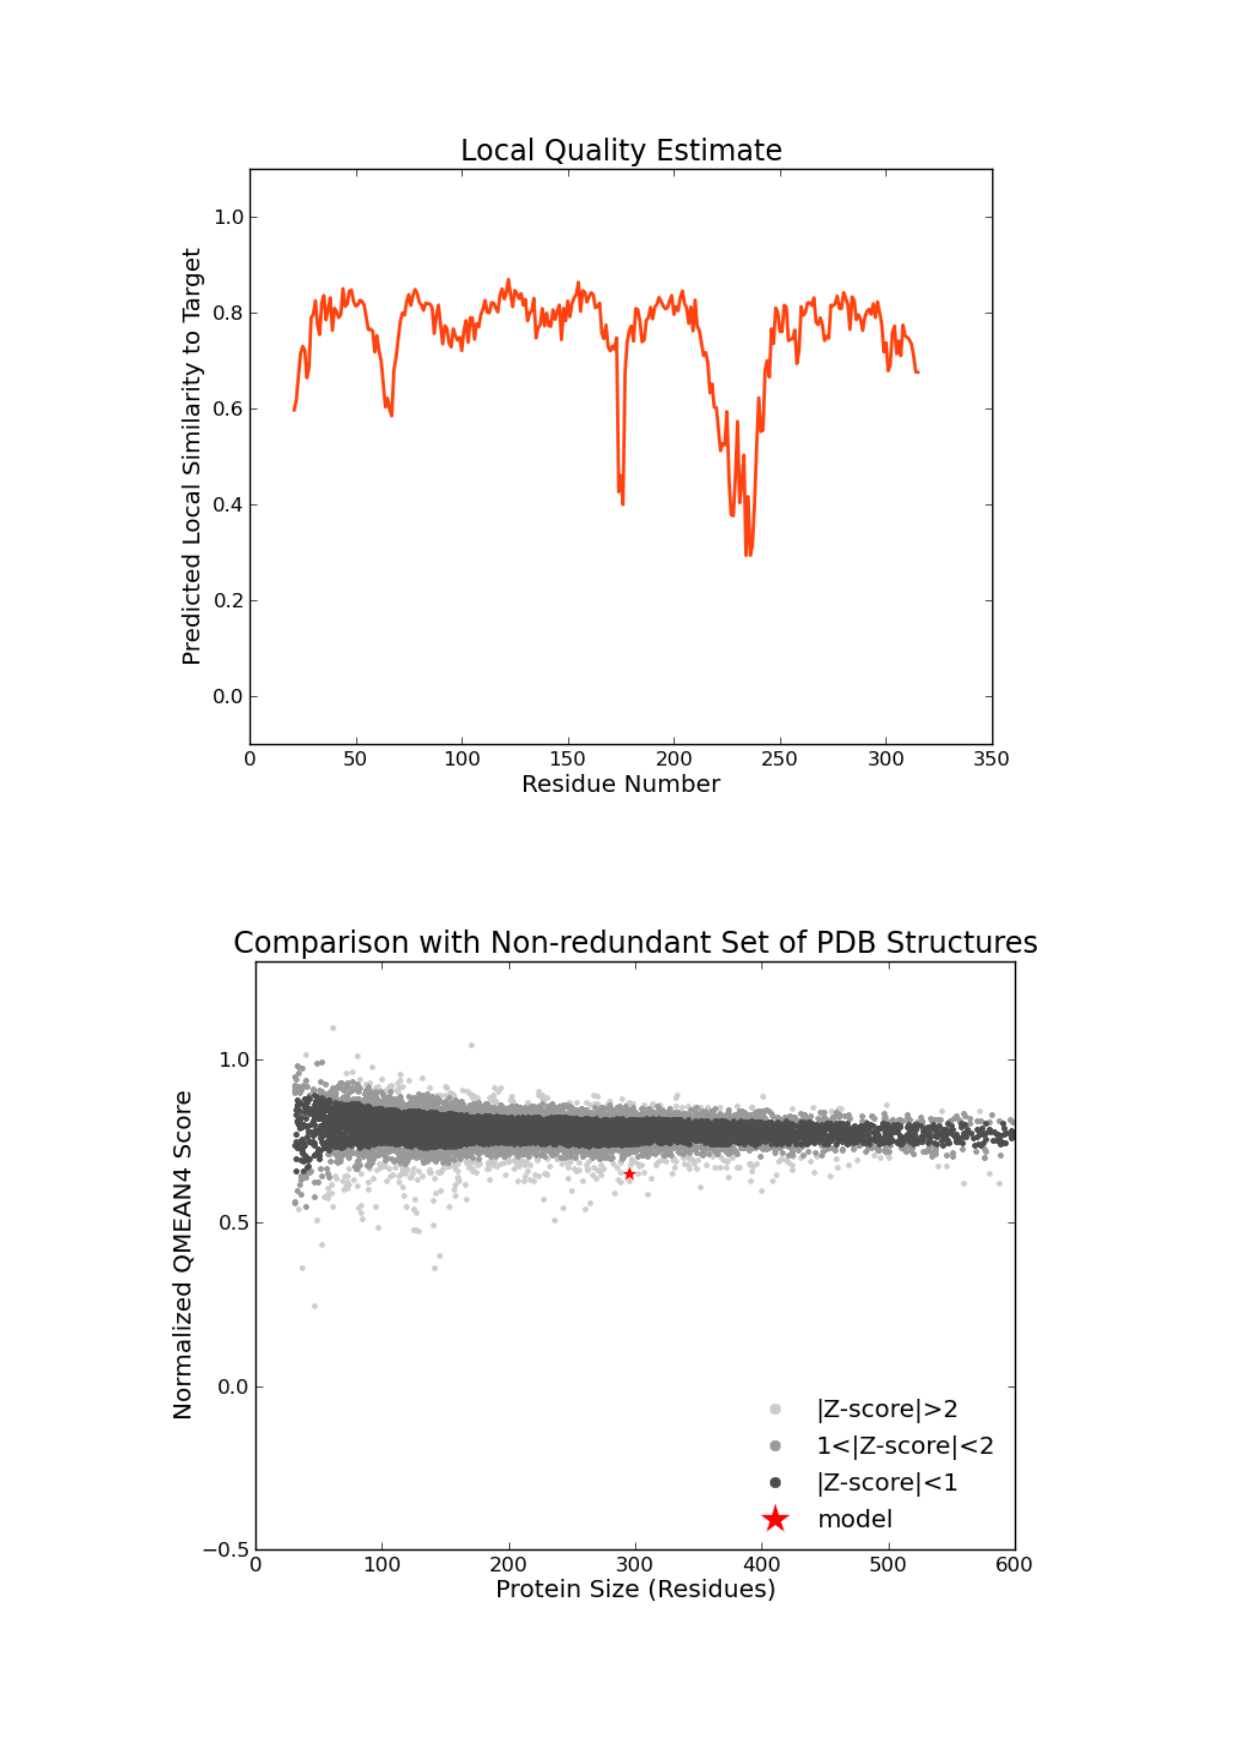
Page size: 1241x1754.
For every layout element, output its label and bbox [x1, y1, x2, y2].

picture [133, 888, 1113, 1623]
picture [130, 97, 1088, 816]
